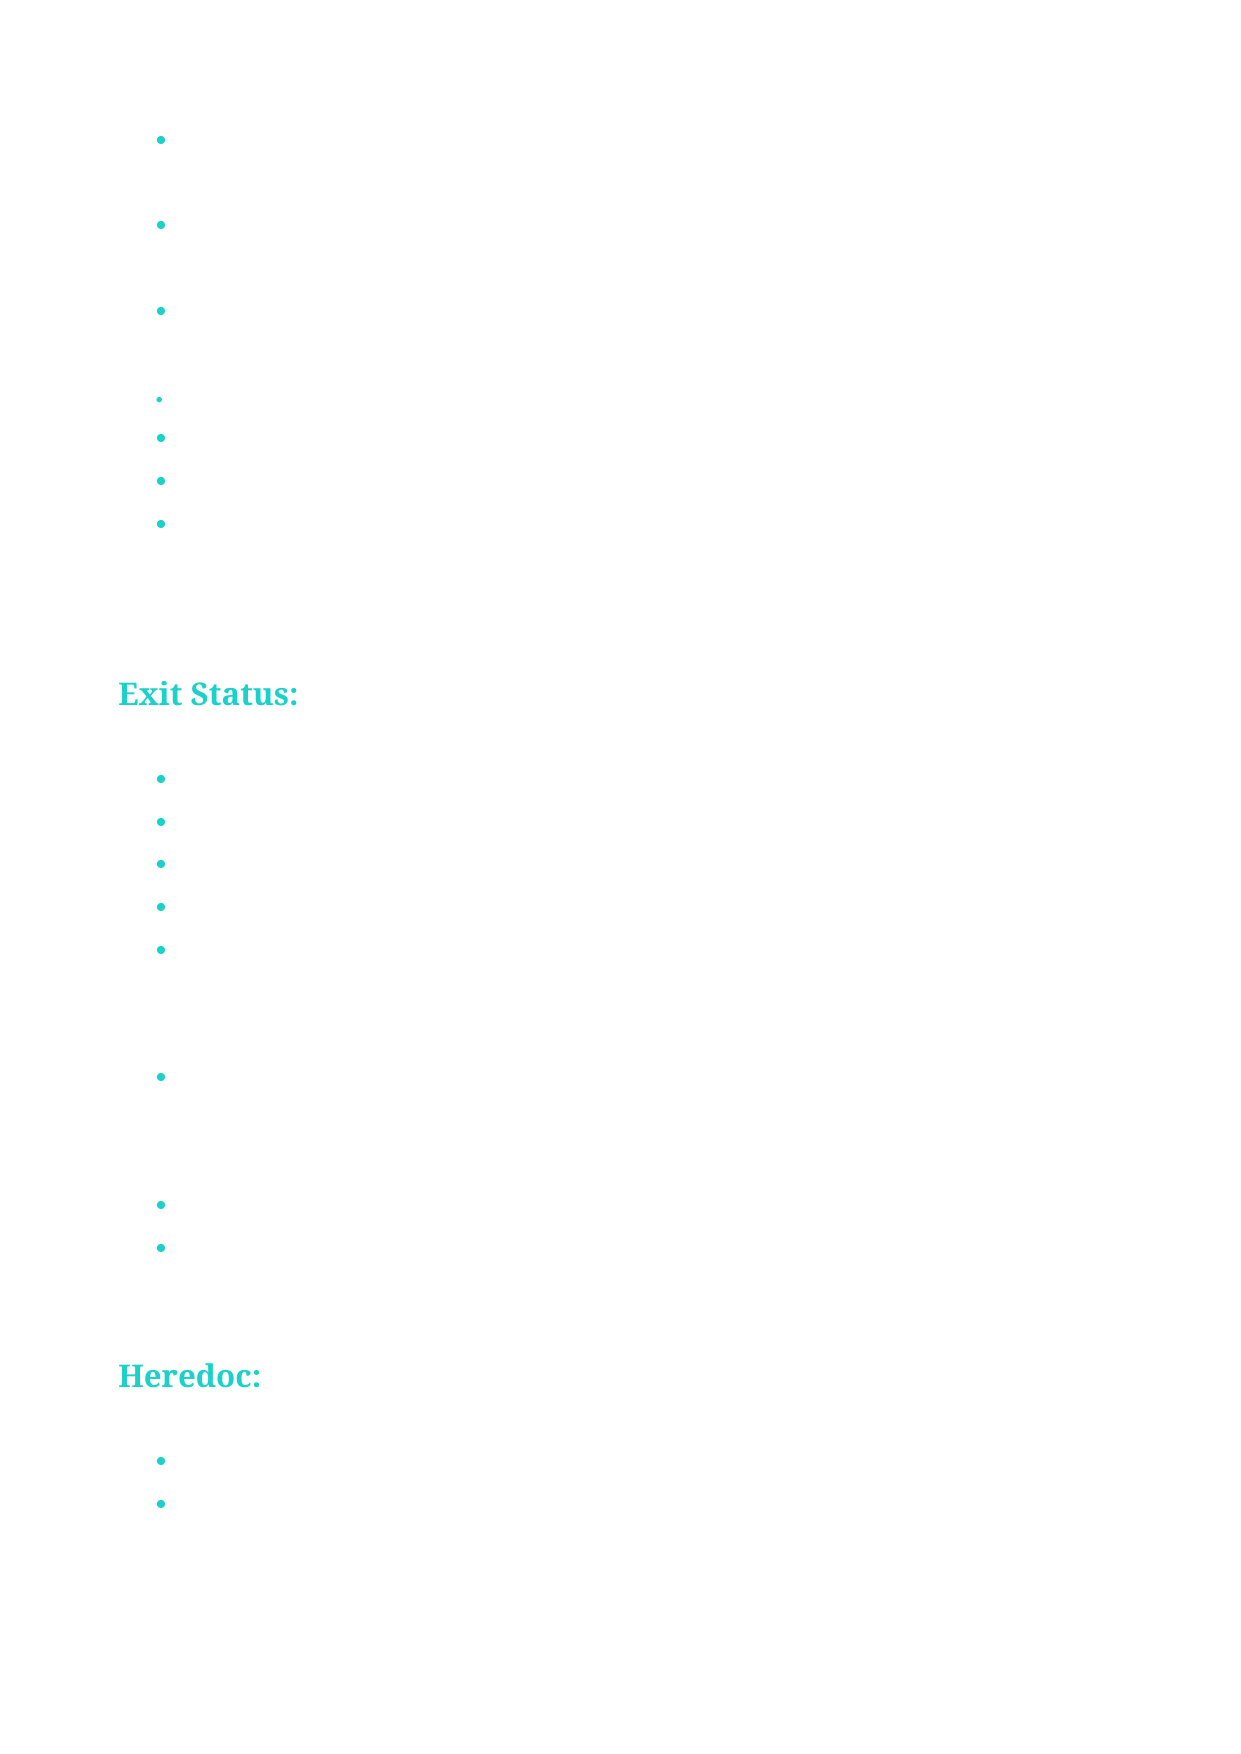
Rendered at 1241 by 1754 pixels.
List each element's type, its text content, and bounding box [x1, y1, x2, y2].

list exit -42 -> exits with status 214 [156, 842, 1122, 885]
list exit 42 -> exit with status 42 [156, 800, 1122, 842]
list export AAA=BBB=CCC -> creates var AAA with value BBB=CCC [156, 374, 1122, 416]
list export A=”h e l l o” echo $A -> echo should remove the extra spaces [156, 118, 1122, 203]
list exit a 1 -> exits with status 2 [156, 757, 1122, 800]
list exit 424242 -> exits with status 50 [156, 885, 1122, 928]
list export asd@@@ [156, 416, 1122, 459]
list exit a -> exits with status 2 [156, 1183, 1122, 1226]
list << $’USER’ cat -> special case of context quote after ‘$’ [156, 1481, 1122, 1524]
list exit a a -> exits with status 2 [156, 1226, 1122, 1268]
list export asd=asd@@@ [156, 459, 1122, 502]
text Exit Status: [118, 672, 1122, 714]
list export AA=asd AAA=asd = AAAAAA 123=123 AA123_123=@@@ AA@@=asd=asd [156, 203, 1122, 288]
list exit 0 a -> doesn’t exit but prints exit; if old exit status is 0 it changes it to 1; if old exit status is different than 0 it keeps the old one [156, 928, 1122, 1055]
list exit 1 1 -> doesn’t exit but prints exit; if old exit status is 0 it changes it to 1; if old exit status is different than 0 it keep the old one [156, 1055, 1122, 1183]
list << L”IM” cat -> context quotes should be removed [156, 1439, 1122, 1481]
text Heredoc: [118, 1354, 1122, 1396]
list unset HOME cd [156, 502, 1122, 587]
list export AAA= env | grep AAA -> creates and empty var [156, 288, 1122, 374]
